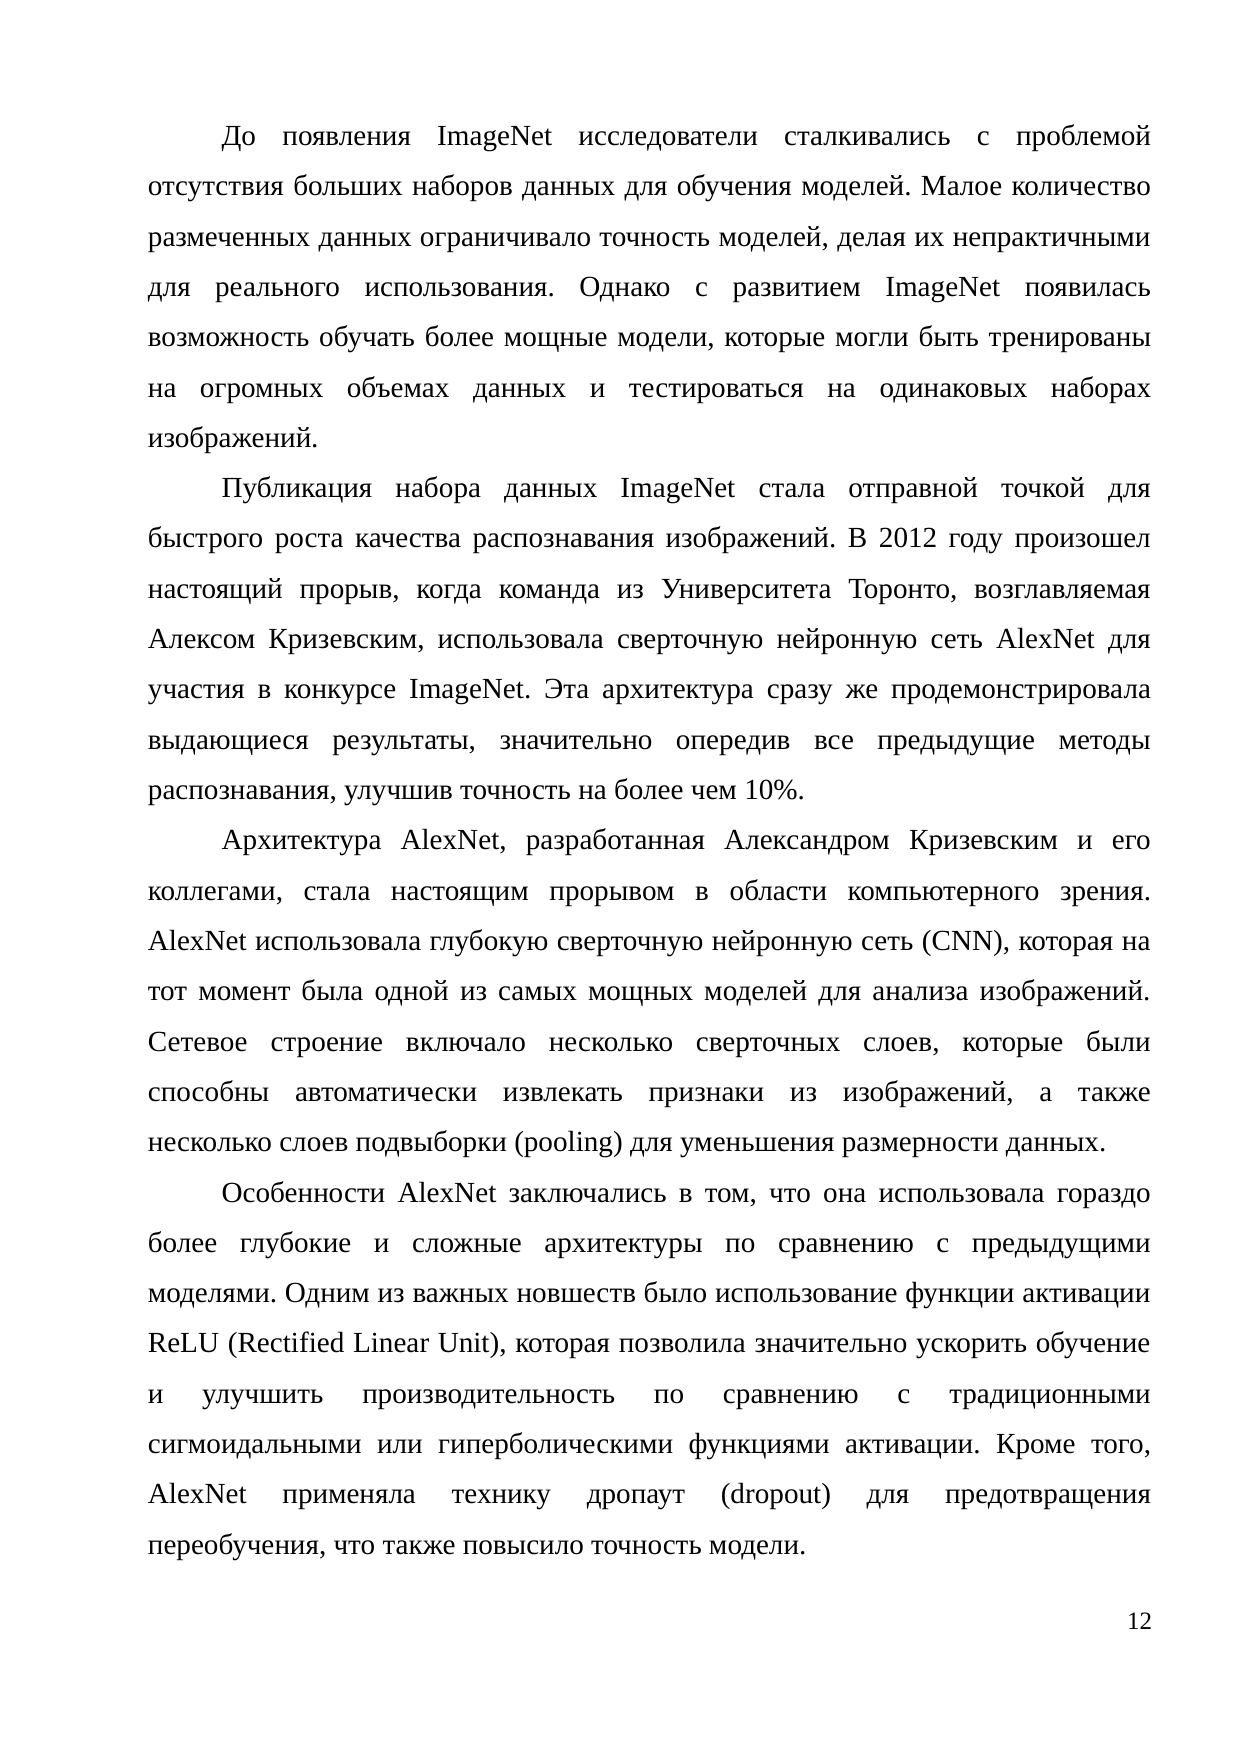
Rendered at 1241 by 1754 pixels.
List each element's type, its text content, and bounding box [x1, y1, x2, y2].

text До появления ImageNet исследователи сталкивались с проблемой отсутствия больших наборов данных для обучения моделей. Малое количество размеченных данных ограничивало точность моделей, делая их непрактичными для реального использования. Однако с развитием ImageNet появилась возможность обучать более мощные модели, которые могли быть тренированы на огромных объемах данных и тестироваться на одинаковых наборах изображений. [148, 118, 1152, 453]
text Особенности AlexNet заключались в том, что она использовала гораздо более глубокие и сложные архитектуры по сравнению с предыдущими моделями. Одним из важных новшеств было использование функции активации ReLU (Rectified Linear Unit), которая позволила значительно ускорить обучение и улучшить производительность по сравнению с традиционными сигмоидальными или гиперболическими функциями активации. Кроме того, AlexNet применяла технику дропаут (dropout) для предотвращения переобучения, что также повысило точность модели. [148, 1175, 1152, 1560]
text Публикация набора данных ImageNet стала отправной точкой для быстрого роста качества распознавания изображений. В 2012 году произошел настоящий прорыв, когда команда из Университета Торонто, возглавляемая Алексом Кризевским, использовала сверточную нейронную сеть AlexNet для участия в конкурсе ImageNet. Эта архитектура сразу же продемонстрировала выдающиеся результаты, значительно опередив все предыдущие методы распознавания, улучшив точность на более чем 10%. [148, 470, 1152, 806]
text Архитектура AlexNet, разработанная Александром Кризевским и его коллегами, стала настоящим прорывом в области компьютерного зрения. AlexNet использовала глубокую сверточную нейронную сеть (CNN), которая на тот момент была одной из самых мощных моделей для анализа изображений. Сетевое строение включало несколько сверточных слоев, которые были способны автоматически извлекать признаки из изображений, а также несколько слоев подвыборки (pooling) для уменьшения размерности данных. [148, 822, 1152, 1158]
